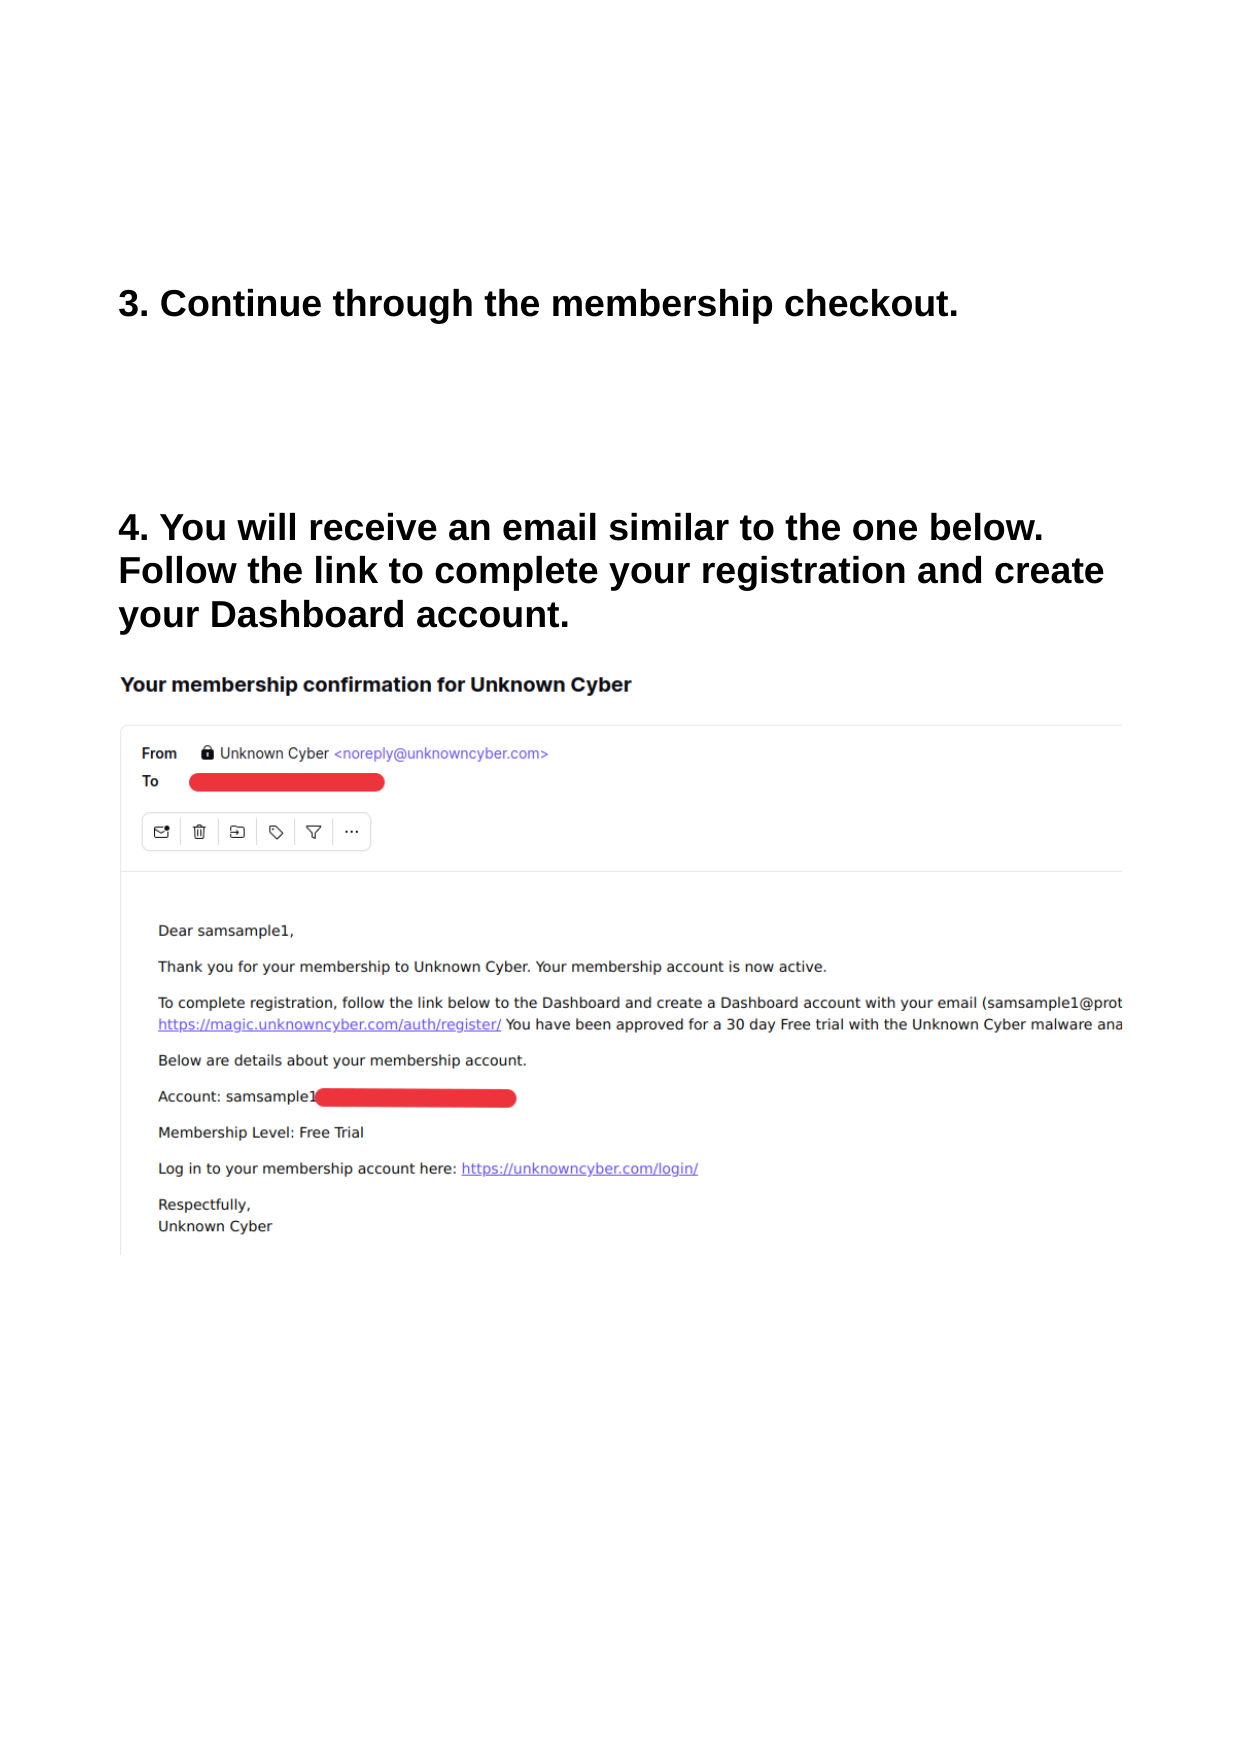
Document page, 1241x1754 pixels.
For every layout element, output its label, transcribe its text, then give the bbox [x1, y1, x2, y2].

picture [118, 668, 1123, 1255]
subtitle 4. You will receive an email similar to the one below. Follow the link to complete your registration and create your Dashboard account. [118, 506, 1122, 635]
subtitle 3. Continue through the membership checkout. [118, 281, 1122, 324]
